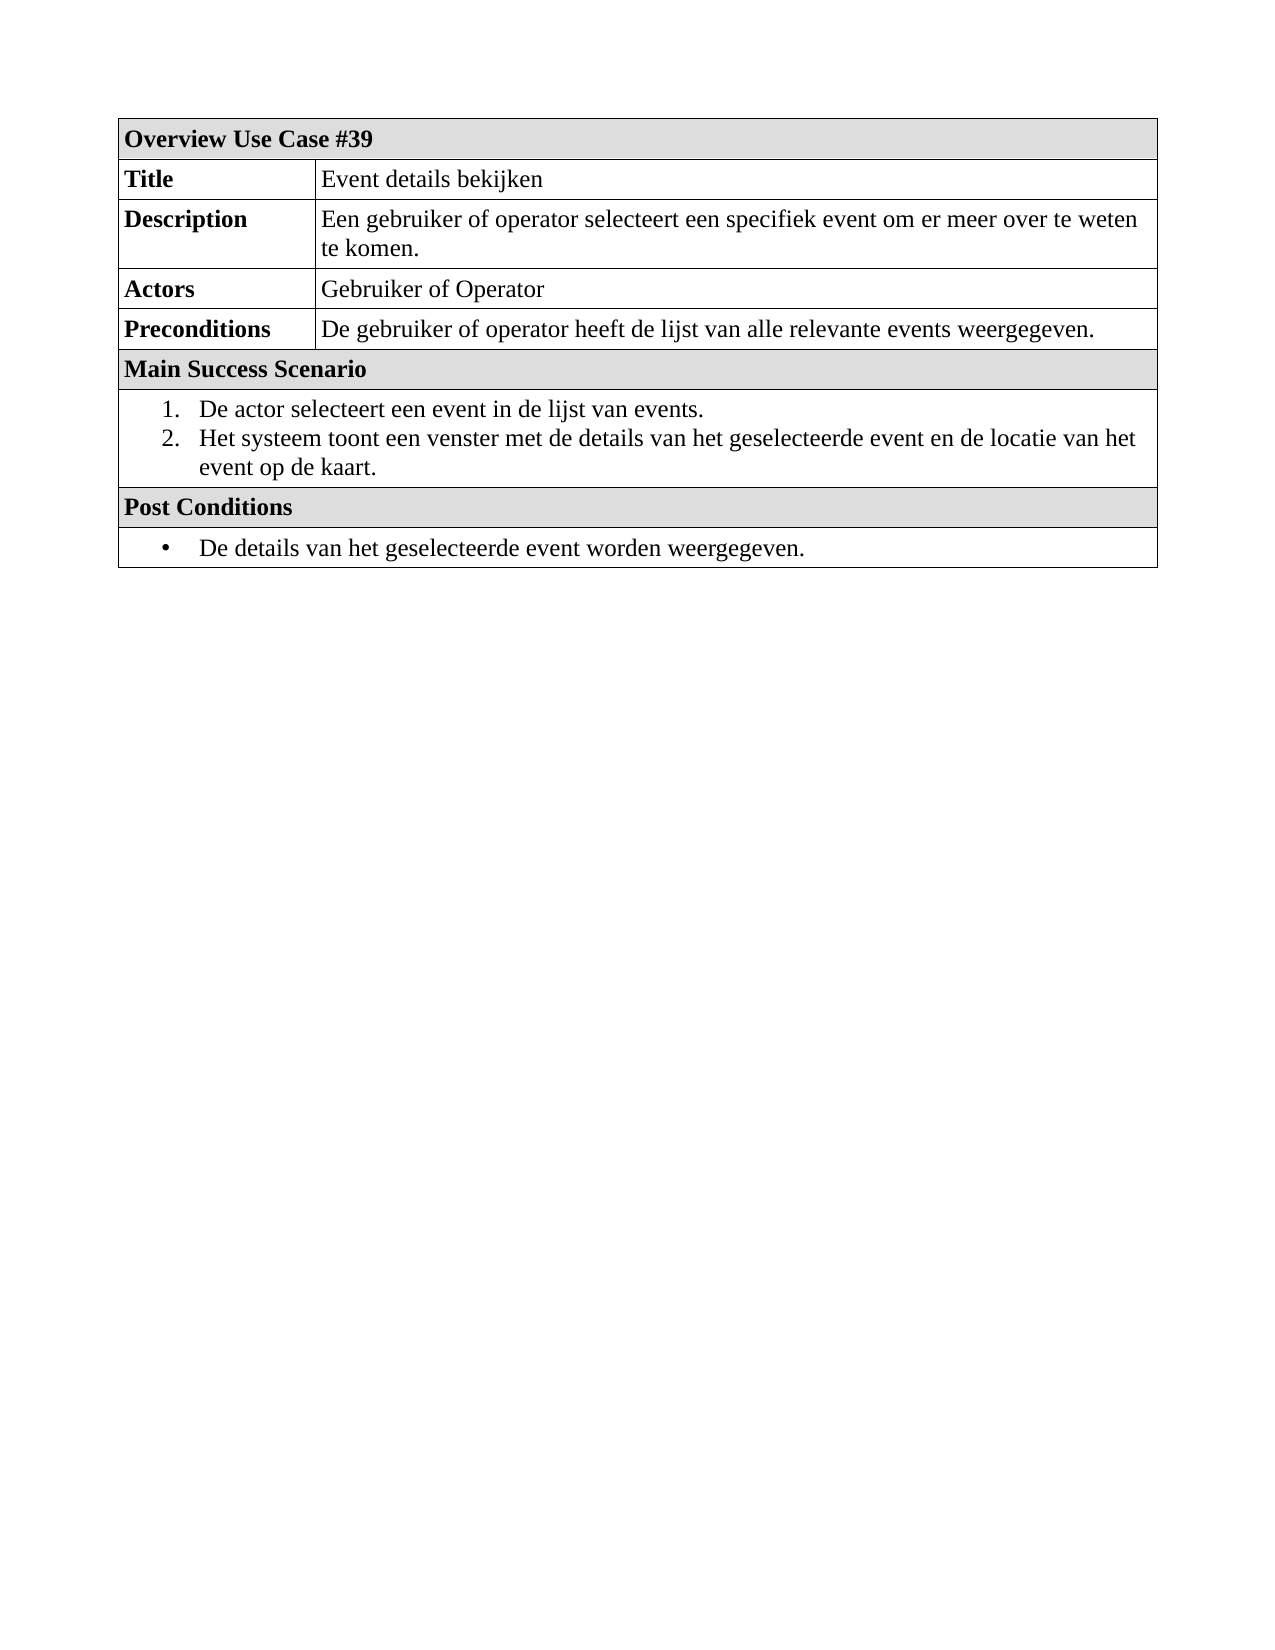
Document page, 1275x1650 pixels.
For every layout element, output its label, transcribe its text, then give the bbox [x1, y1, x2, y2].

table_cell Gebruiker of Operator [316, 269, 1157, 308]
table_cell Description [119, 200, 315, 268]
table_cell Title [119, 160, 315, 199]
table_cell Een gebruiker of operator selecteert een specifiek event om er meer over te weten te komen. [316, 200, 1157, 268]
table_cell De gebruiker of operator heeft de lijst van alle relevante events weergegeven. [316, 309, 1157, 348]
table_cell Main Success Scenario [119, 350, 1157, 389]
table_cell Actors [119, 269, 315, 308]
table_cell Preconditions [119, 309, 315, 348]
table_header Overview Use Case #39 [119, 119, 1157, 158]
table_cell De details van het geselecteerde event worden weergegeven. [119, 528, 1157, 567]
table_cell De actor selecteert een event in de lijst van events. Het systeem toont een venster met de details van het geselecteerde event en de locatie van het event op de kaart. [119, 390, 1157, 487]
table_cell Event details bekijken [316, 160, 1157, 199]
table_cell Post Conditions [119, 488, 1157, 527]
